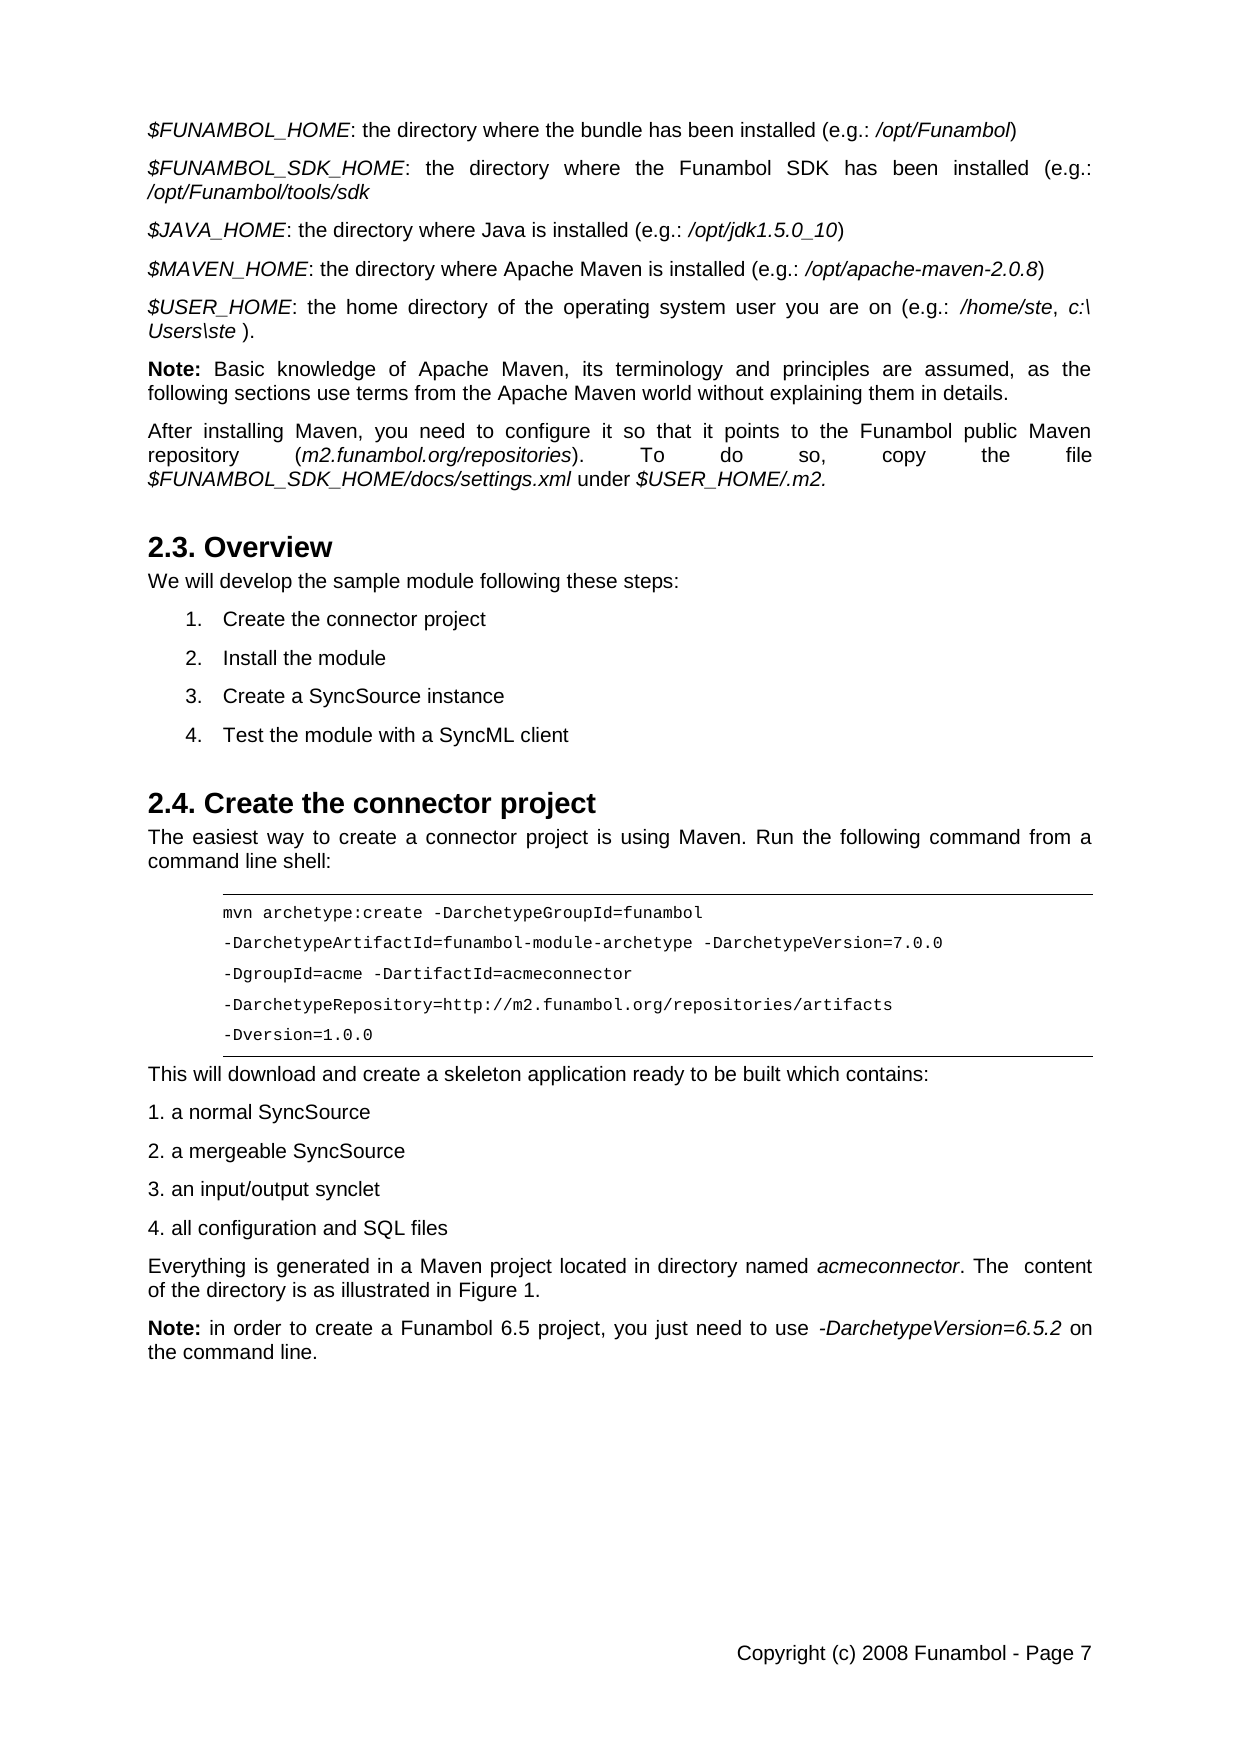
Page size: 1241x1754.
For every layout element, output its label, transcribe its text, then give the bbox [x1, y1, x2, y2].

list Create a SyncSource instance [185, 685, 1093, 708]
text Everything is generated in a Maven project located in directory named acmeconnector. The content of the directory is as illustrated in Figure 1. [148, 1255, 1093, 1302]
list Install the module [185, 646, 1093, 670]
subtitle Overview [148, 531, 1093, 563]
text -Dversion=1.0.0 [223, 1016, 1093, 1056]
text This will download and create a skeleton application ready to be built which contains: [148, 1062, 1093, 1086]
text $MAVEN_HOME: the directory where Apache Maven is installed (e.g.: /opt/apache-maven-2.0.8) [148, 257, 1093, 281]
list Test the module with a SyncML client [185, 723, 1093, 747]
text After installing Maven, you need to configure it so that it points to the Funambol public Maven repository (m2.funambol.org/repositories). To do so, copy the file $FUNAMBOL_SDK_HOME/docs/settings.xml under $USER_HOME/.m2. [148, 420, 1093, 491]
list a mergeable SyncSource [148, 1139, 1093, 1163]
list an input/output synclet [148, 1178, 1093, 1201]
text $USER_HOME: the home directory of the operating system user you are on (e.g.: /home/ste, c:\Users\ste ). [148, 296, 1093, 343]
list a normal SyncSource [148, 1101, 1093, 1124]
text -DarchetypeRepository=http://m2.funambol.org/repositories/artifacts [223, 986, 1093, 1015]
text -DgroupId=acme -DartifactId=acmeconnector [223, 955, 1093, 984]
text $FUNAMBOL_HOME: the directory where the bundle has been installed (e.g.: /opt/Funambol) [148, 118, 1093, 142]
text The easiest way to create a connector project is using Maven. Run the following command from a command line shell: [148, 826, 1093, 873]
text -DarchetypeArtifactId=funambol-module-archetype -DarchetypeVersion=7.0.0 [223, 924, 1093, 954]
list all configuration and SQL files [148, 1216, 1093, 1240]
text $JAVA_HOME: the directory where Java is installed (e.g.: /opt/jdk1.5.0_10) [148, 219, 1093, 242]
list Create the connector project [185, 608, 1093, 631]
text Note: in order to create a Funambol 6.5 project, you just need to use -DarchetypeVersion=6.5.2 on the command line. [148, 1317, 1093, 1364]
subtitle Create the connector project [148, 787, 1093, 819]
text mvn archetype:create -DarchetypeGroupId=funambol [223, 895, 1093, 923]
text We will develop the sample module following these steps: [148, 569, 1093, 593]
text $FUNAMBOL_SDK_HOME: the directory where the Funambol SDK has been installed (e.g.: /opt/Funambol/tools/sdk [148, 157, 1093, 204]
text Note: Basic knowledge of Apache Maven, its terminology and principles are assumed, as the following sections use terms from the Apache Maven world without explaining them in details. [148, 358, 1093, 405]
